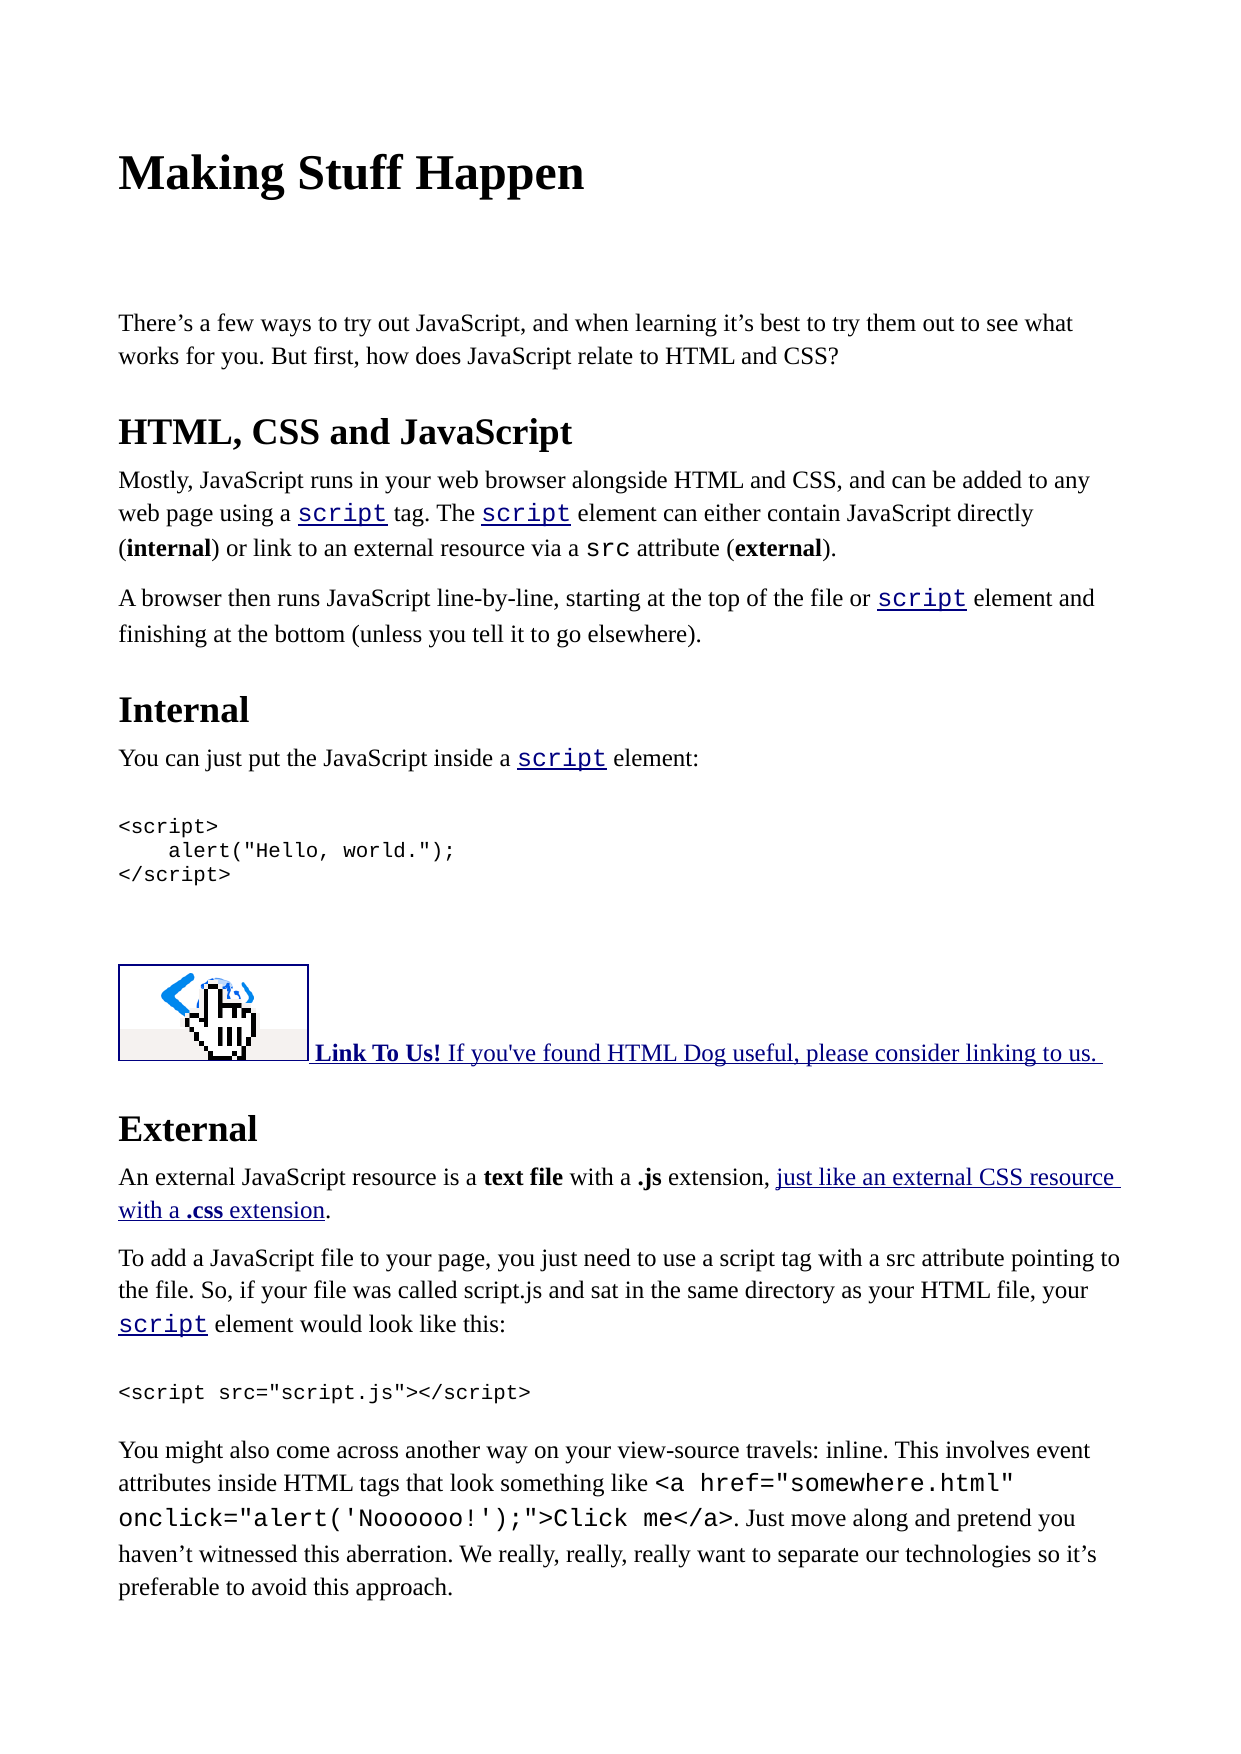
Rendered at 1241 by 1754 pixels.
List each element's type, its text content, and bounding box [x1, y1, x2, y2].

text An external JavaScript resource is a text file with a .js extension, just like an external CSS resource with a .css extension. [118, 1162, 1122, 1224]
text You might also come across another way on your view-source travels: inline. This involves event attributes inside HTML tags that look something like <a href="somewhere.html" onclick="alert('Noooooo!');">Click me</a>. Just move along and pretend you haven’t witnessed this aberration. We really, really, really want to separate our technologies so it’s preferable to avoid this approach. [118, 1435, 1122, 1600]
picture [120, 966, 307, 1060]
text A browser then runs JavaScript line-by-line, starting at the top of the file or script element and finishing at the bottom (unless you tell it to go elsewhere). [118, 583, 1122, 647]
subtitle Internal [118, 687, 1122, 730]
text There’s a few ways to try out JavaScript, and when learning it’s best to try them out to see what works for you. But first, how does JavaScript relate to HTML and CSS? [118, 308, 1122, 370]
text Mostly, JavaScript runs in your web browser alongside HTML and CSS, and can be added to any web page using a script tag. The script element can either contain JavaScript directly (internal) or link to an external resource via a src attribute (external). [118, 465, 1122, 564]
text <script> [118, 816, 1122, 840]
text You can just put the JavaScript inside a script element: [118, 743, 1122, 773]
subtitle External [118, 1106, 1122, 1149]
text </script> [118, 864, 1122, 887]
text <script src="script.js"></script> [118, 1382, 1122, 1406]
text Link To Us! If you've found HTML Dog useful, please consider linking to us. [118, 964, 1122, 1067]
text To add a JavaScript file to your page, you just need to use a script tag with a src attribute pointing to the file. So, if your file was called script.js and sat in the same directory as your HTML file, your script element would look like this: [118, 1243, 1122, 1339]
subtitle Making Stuff Happen [118, 143, 1122, 201]
text alert("Hello, world."); [118, 840, 1122, 864]
subtitle HTML, CSS and JavaScript [118, 410, 1122, 453]
